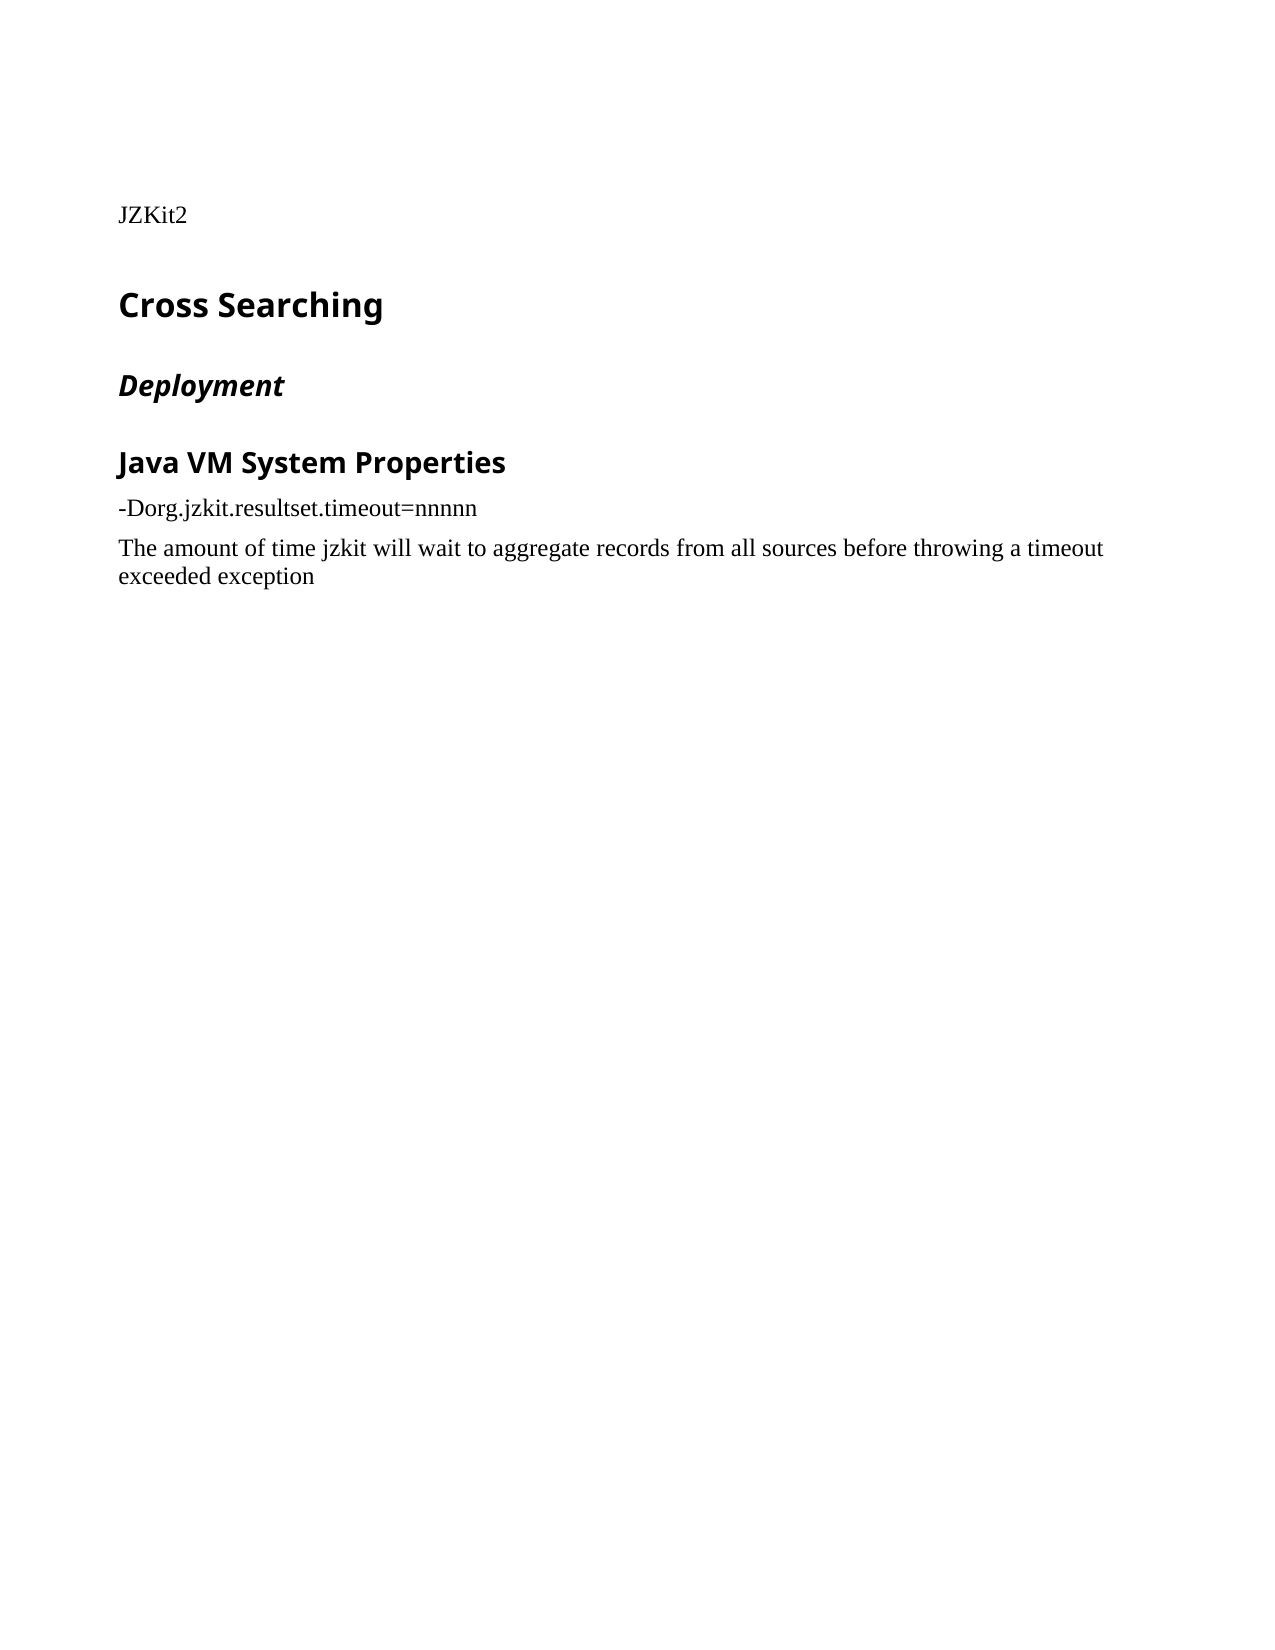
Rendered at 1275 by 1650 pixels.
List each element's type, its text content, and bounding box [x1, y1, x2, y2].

subtitle Cross Searching [118, 282, 1157, 327]
subtitle Java VM System Properties [118, 442, 1157, 482]
text The amount of time jzkit will wait to aggregate records from all sources before throwing a timeout exceeded exception [118, 534, 1157, 590]
text JZKit2 [118, 201, 1157, 229]
text -Dorg.jzkit.resultset.timeout=nnnnn [118, 494, 1157, 522]
subtitle Deployment [118, 365, 1157, 404]
